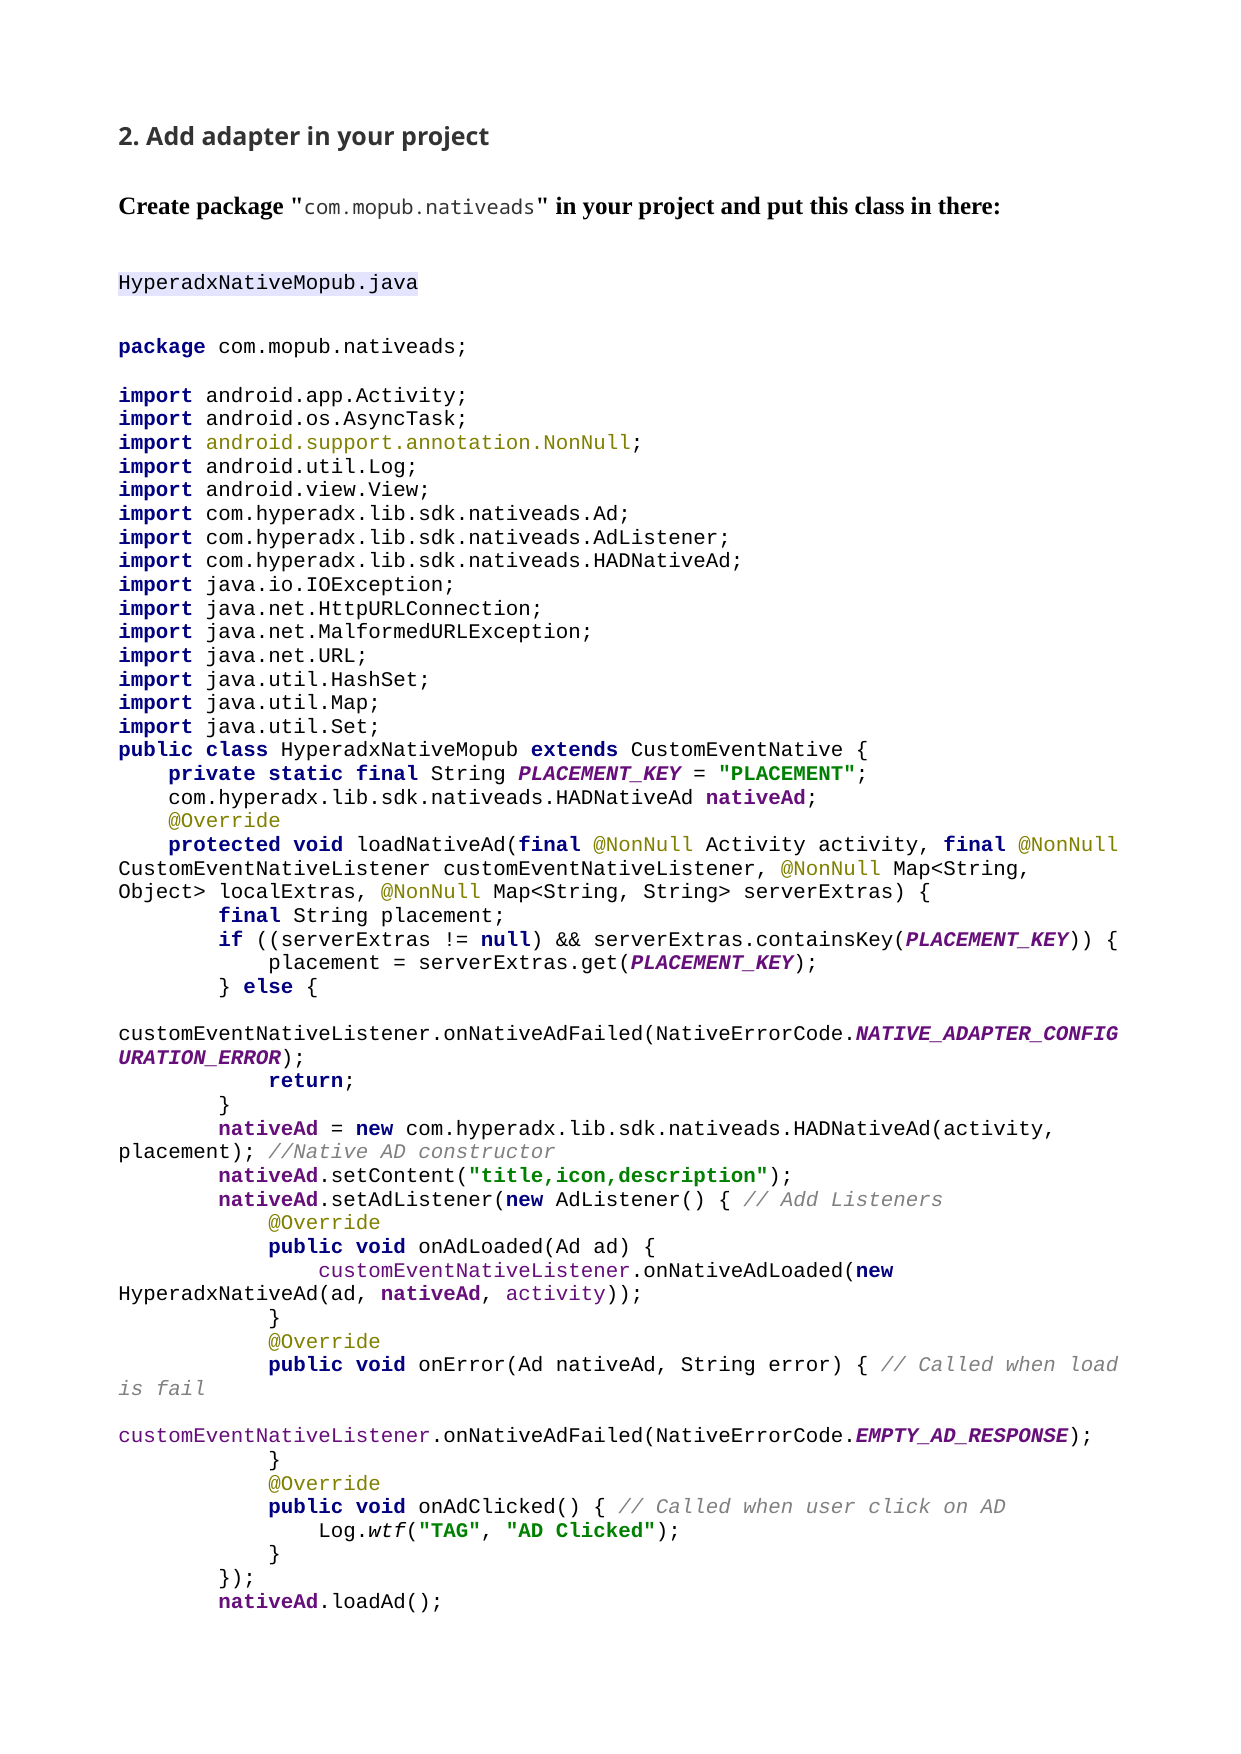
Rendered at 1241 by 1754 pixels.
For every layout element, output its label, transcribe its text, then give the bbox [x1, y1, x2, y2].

subtitle Create package "com.mopub.nativeads" in your project and put this class in there: [118, 191, 1122, 220]
text public void onAdLoaded(Ad ad) { [118, 1236, 1122, 1260]
text } else { [118, 976, 1122, 999]
text import com.hyperadx.lib.sdk.nativeads.AdListener; [118, 527, 1122, 550]
text import java.net.URL; [118, 645, 1122, 668]
text import com.hyperadx.lib.sdk.nativeads.Ad; [118, 503, 1122, 527]
text protected void loadNativeAd(final @NonNull Activity activity, final @NonNull CustomEventNativeListener customEventNativeListener, @NonNull Map<String, Object> localExtras, @NonNull Map<String, String> serverExtras) { [118, 834, 1122, 905]
text customEventNativeListener.onNativeAdFailed(NativeErrorCode.NATIVE_ADAPTER_CONFIGURATION_ERROR); [118, 999, 1122, 1071]
text private static final String PLACEMENT_KEY = "PLACEMENT"; [118, 763, 1122, 787]
text } [118, 1307, 1122, 1331]
text return; [118, 1071, 1122, 1094]
text import java.io.IOException; [118, 574, 1122, 598]
text final String placement; [118, 905, 1122, 929]
text nativeAd.loadAd(); [118, 1591, 1122, 1614]
text nativeAd.setAdListener(new AdListener() { // Add Listeners [118, 1189, 1122, 1212]
text import android.support.annotation.NonNull; [118, 432, 1122, 456]
text HyperadxNativeMopub.java [118, 257, 1122, 296]
text placement = serverExtras.get(PLACEMENT_KEY); [118, 952, 1122, 976]
text import java.net.HttpURLConnection; [118, 598, 1122, 621]
text import java.util.Set; [118, 716, 1122, 739]
text } [118, 1094, 1122, 1118]
text @Override [118, 810, 1122, 834]
text import android.os.AsyncTask; [118, 408, 1122, 432]
text public class HyperadxNativeMopub extends CustomEventNative { [118, 739, 1122, 763]
text public void onAdClicked() { // Called when user click on AD [118, 1496, 1122, 1520]
text }); [118, 1567, 1122, 1591]
text customEventNativeListener.onNativeAdLoaded(new HyperadxNativeAd(ad, nativeAd, activity)); [118, 1260, 1122, 1307]
text if ((serverExtras != null) && serverExtras.containsKey(PLACEMENT_KEY)) { [118, 929, 1122, 952]
text package com.mopub.nativeads; [118, 321, 1122, 360]
text import java.net.MalformedURLException; [118, 621, 1122, 645]
text public void onError(Ad nativeAd, String error) { // Called when load is fail [118, 1354, 1122, 1402]
text @Override [118, 1472, 1122, 1496]
text com.hyperadx.lib.sdk.nativeads.HADNativeAd nativeAd; [118, 787, 1122, 810]
text import java.util.Map; [118, 692, 1122, 716]
text @Override [118, 1331, 1122, 1354]
text } [118, 1543, 1122, 1567]
subtitle 2. Add adapter in your project [118, 118, 1122, 152]
text import java.util.HashSet; [118, 668, 1122, 692]
text } [118, 1449, 1122, 1472]
text import android.app.Activity; [118, 385, 1122, 408]
text import android.util.Log; [118, 456, 1122, 479]
text nativeAd.setContent("title,icon,description"); [118, 1165, 1122, 1189]
text nativeAd = new com.hyperadx.lib.sdk.nativeads.HADNativeAd(activity, placement); //Native AD constructor [118, 1118, 1122, 1165]
text import com.hyperadx.lib.sdk.nativeads.HADNativeAd; [118, 550, 1122, 574]
text Log.wtf("TAG", "AD Clicked"); [118, 1520, 1122, 1543]
text import android.view.View; [118, 479, 1122, 503]
text @Override [118, 1212, 1122, 1236]
text customEventNativeListener.onNativeAdFailed(NativeErrorCode.EMPTY_AD_RESPONSE); [118, 1402, 1122, 1449]
